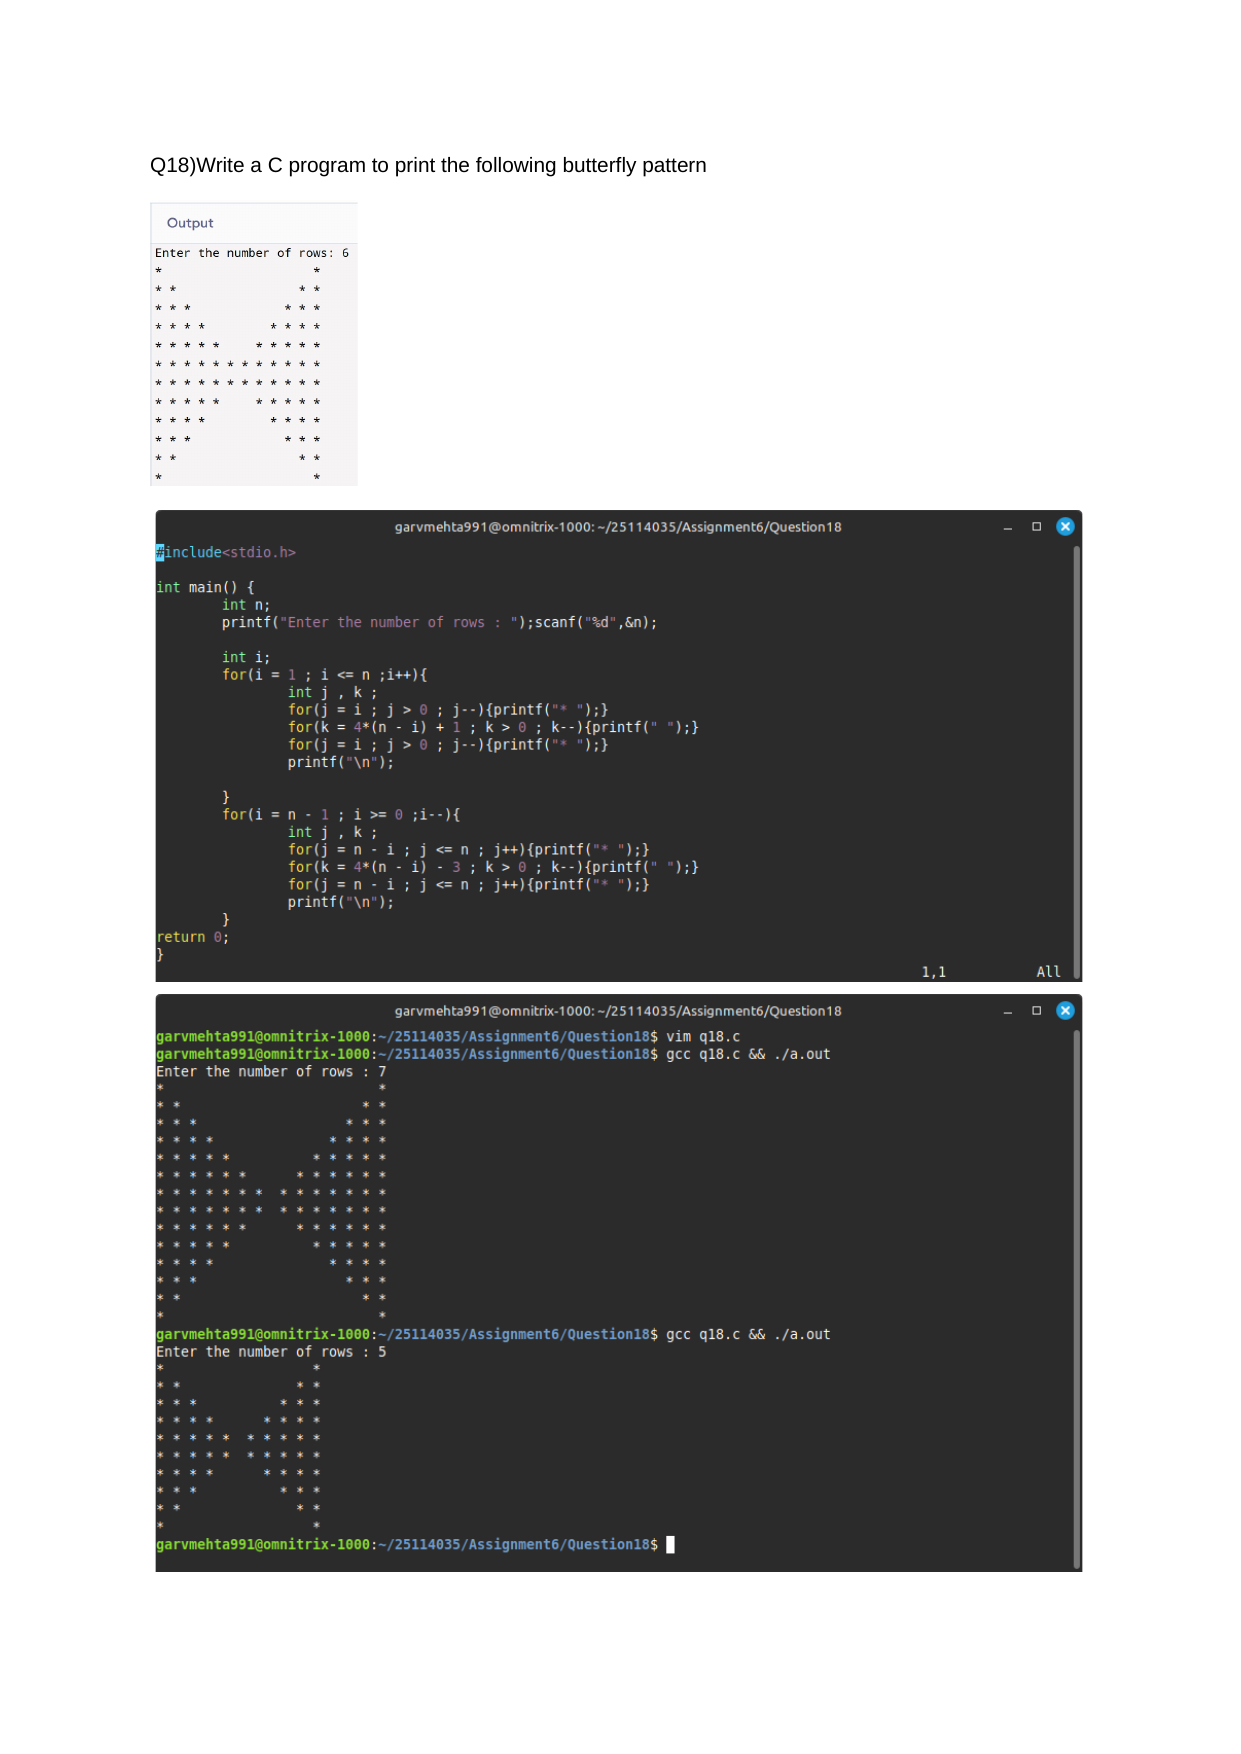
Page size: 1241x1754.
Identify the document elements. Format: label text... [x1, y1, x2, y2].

text Q18)Write a C program to print the following butterfly pattern [150, 153, 1088, 177]
picture [155, 510, 1083, 982]
picture [150, 200, 358, 486]
picture [155, 994, 1083, 1572]
